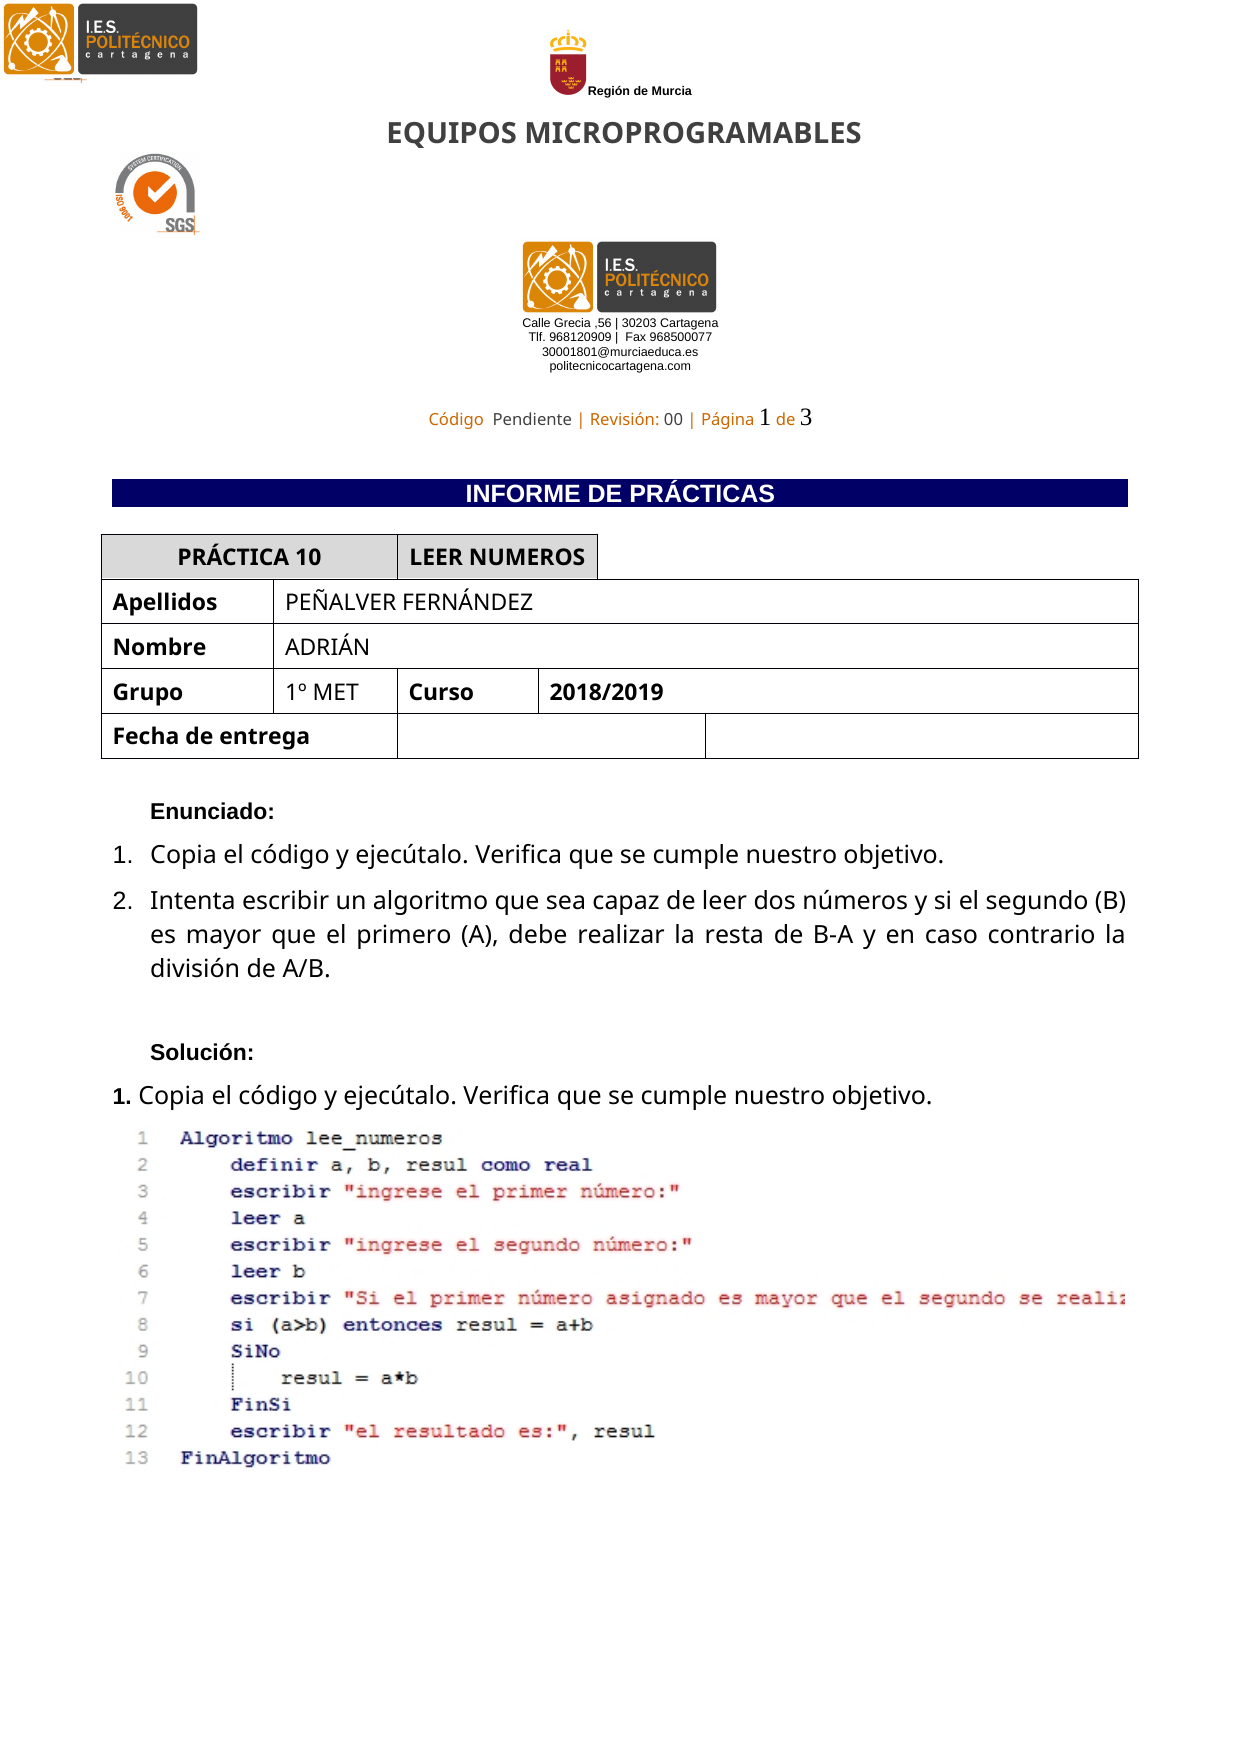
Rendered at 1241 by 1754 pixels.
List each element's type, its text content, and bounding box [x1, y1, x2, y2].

table_header PRÁCTICA 10 [102, 535, 397, 578]
picture [0, 0, 202, 86]
table_cell 1º MET [274, 669, 397, 713]
picture [115, 1124, 1125, 1472]
table_cell Grupo [102, 669, 273, 713]
table_cell Curso [398, 669, 538, 713]
table_cell PEÑALVER FERNÁNDEZ [274, 580, 1138, 623]
table_cell Fecha de entrega [102, 714, 397, 758]
table_cell [706, 714, 1138, 758]
table_cell ADRIÁN [274, 624, 1138, 668]
text Enunciado: [150, 798, 1128, 824]
table_header LEER NUMEROS [398, 535, 597, 578]
text INFORME DE PRÁCTICAS [112, 479, 1128, 507]
text Solución: [150, 1039, 1128, 1065]
table_cell Apellidos [102, 580, 273, 623]
list 1. Copia el código y ejecútalo. Verifica que se cumple nuestro objetivo. [112, 1078, 1128, 1112]
table_cell 2018/2019 [539, 669, 1138, 713]
list Intenta escribir un algoritmo que sea capaz de leer dos números y si el segundo (B) es mayor que el primero (A), debe realizar la resta de B-A y en caso contrario la división de A/B. [112, 883, 1128, 985]
table_cell Nombre [102, 624, 273, 668]
table_cell [398, 714, 705, 758]
list Copia el código y ejecútalo. Verifica que se cumple nuestro objetivo. [112, 836, 1128, 871]
picture [519, 237, 721, 316]
picture [112, 151, 202, 238]
